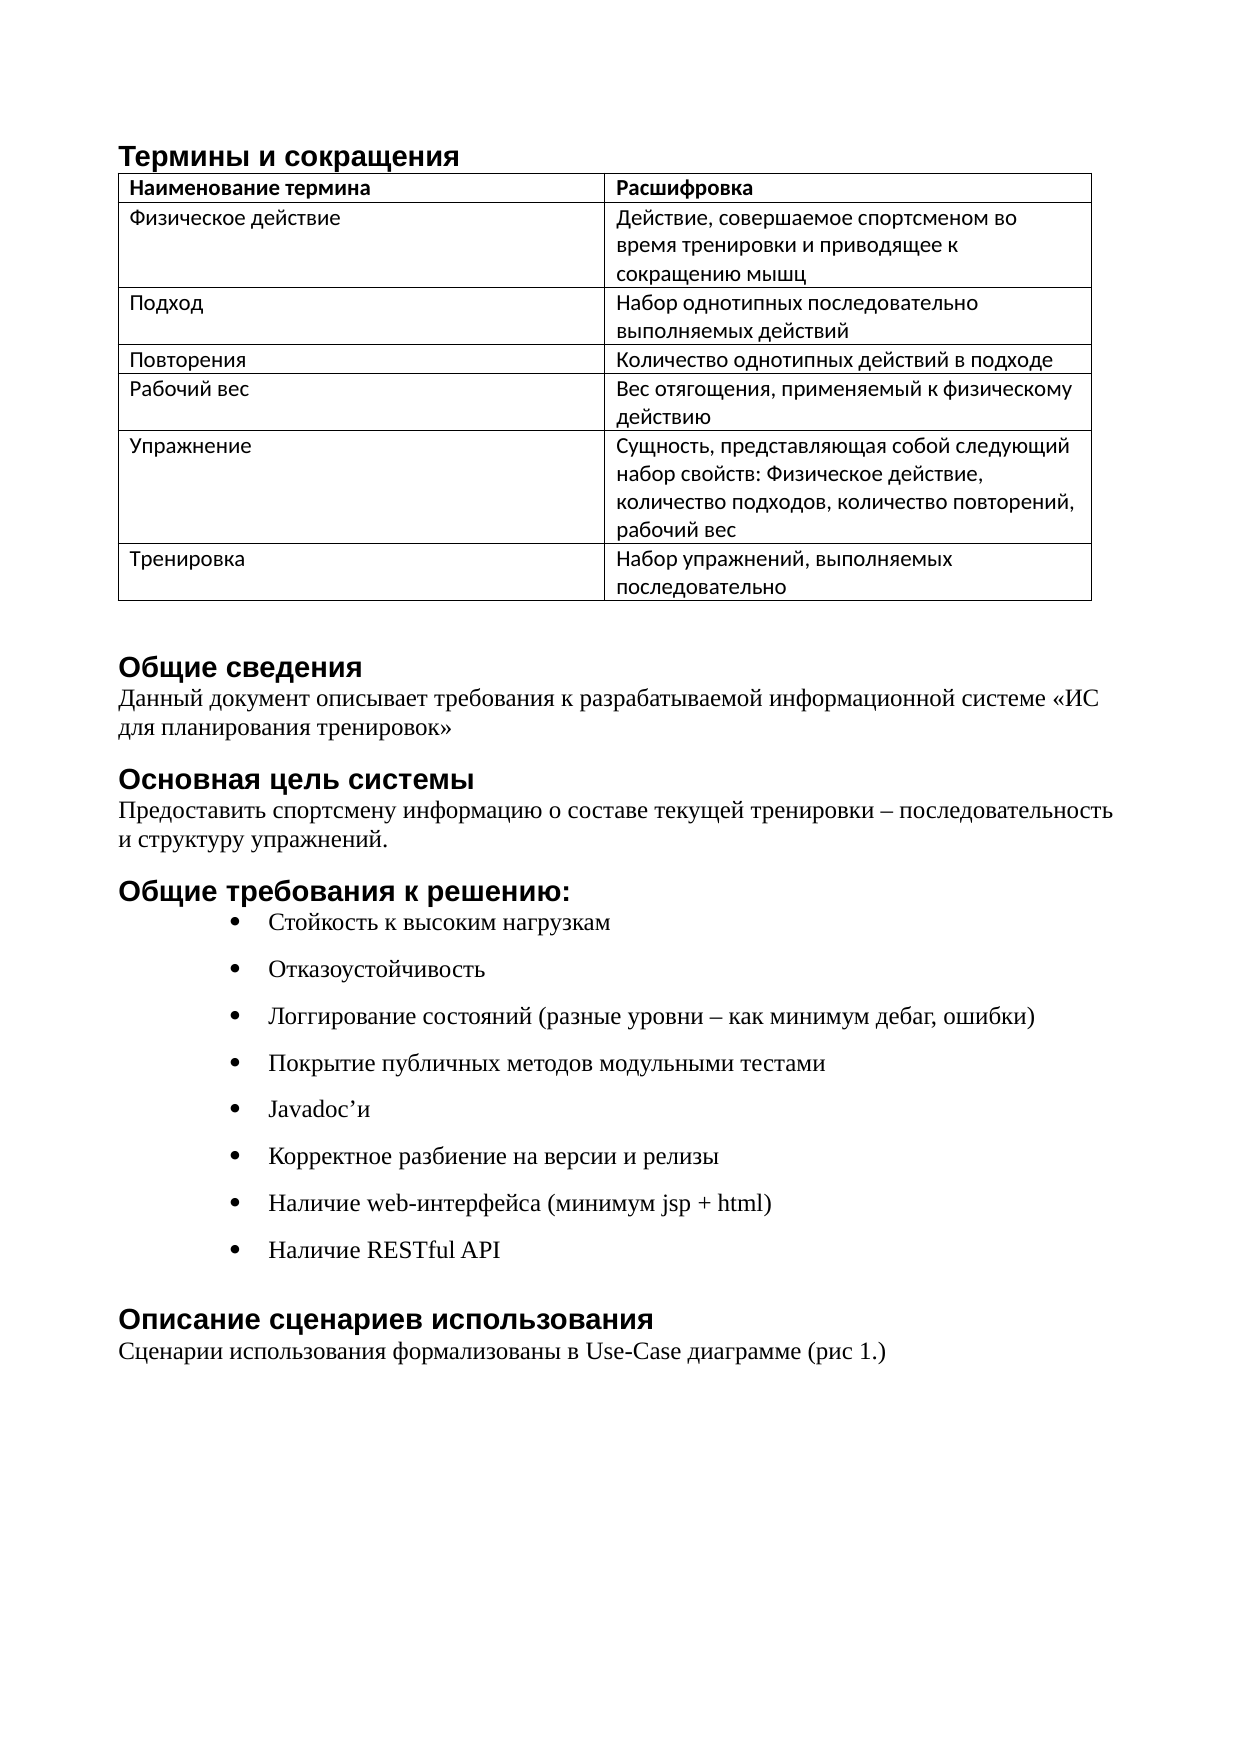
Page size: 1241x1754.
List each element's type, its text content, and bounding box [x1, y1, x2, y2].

table_cell Набор однотипных последовательно выполняемых действий [605, 288, 1091, 344]
table_cell Количество однотипных действий в подходе [605, 345, 1091, 373]
text Предоставить спортсмену информацию о составе текущей тренировки – последовательность и структуру упражнений. [118, 795, 1122, 853]
list Наличие web-интерфейса (минимум jsp + html) [231, 1188, 1122, 1217]
table_cell Упражнение [119, 431, 604, 543]
subtitle Общие требования к решению: [118, 874, 1122, 907]
list Корректное разбиение на версии и релизы [231, 1141, 1122, 1170]
table_cell Подход [119, 288, 604, 344]
table_header Наименование термина [119, 174, 604, 202]
text Данный документ описывает требования к разрабатываемой информационной системе «ИС для планирования тренировок» [118, 683, 1122, 741]
list Отказоустойчивость [231, 954, 1122, 983]
table_header Расшифровка [605, 174, 1091, 202]
table_cell Действие, совершаемое спортсменом во время тренировки и приводящее к сокращению мышц [605, 203, 1091, 287]
table_cell Физическое действие [119, 203, 604, 287]
list Наличие RESTful API [231, 1235, 1122, 1263]
table_cell Набор упражнений, выполняемых последовательно [605, 544, 1091, 600]
table_cell Рабочий вес [119, 374, 604, 430]
table_cell Повторения [119, 345, 604, 373]
list Покрытие публичных методов модульными тестами [231, 1048, 1122, 1076]
text Сценарии использования формализованы в Use-Case диаграмме (рис 1.) [118, 1336, 1122, 1364]
subtitle Основная цель системы [118, 762, 1122, 795]
subtitle Термины и сокращения [118, 139, 1122, 172]
list Логгирование состояний (разные уровни – как минимум дебаг, ошибки) [231, 1001, 1122, 1029]
table_cell Вес отягощения, применяемый к физическому действию [605, 374, 1091, 430]
list Стойкость к высоким нагрузкам [231, 907, 1122, 936]
table_cell Тренировка [119, 544, 604, 600]
table_cell Сущность, представляющая собой следующий набор свойств: Физическое действие, количество подходов, количество повторений, рабочий вес [605, 431, 1091, 543]
list Javadoc’и [231, 1094, 1122, 1123]
subtitle Общие сведения [118, 650, 1122, 683]
subtitle Описание сценариев использования [118, 1302, 1122, 1336]
